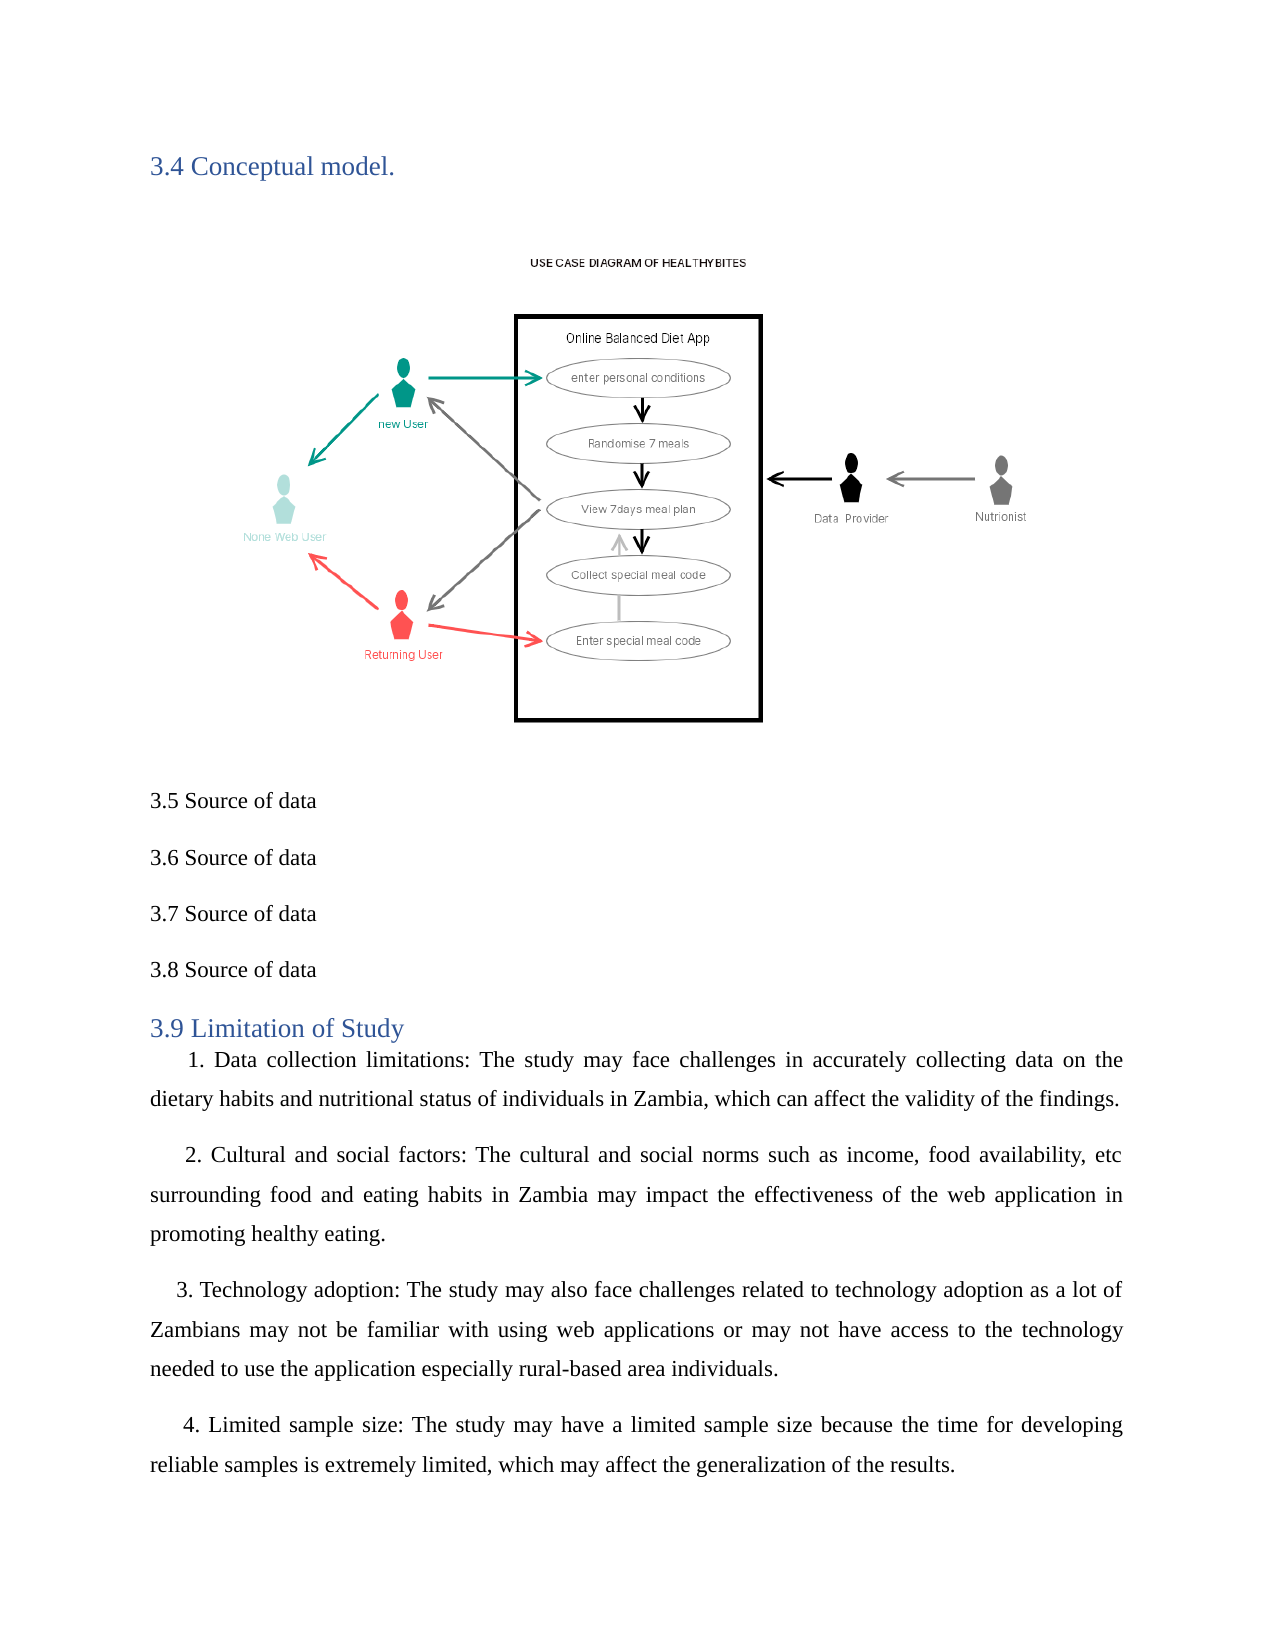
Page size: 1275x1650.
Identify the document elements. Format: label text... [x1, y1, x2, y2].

text 2. Cultural and social factors: The cultural and social norms such as income, food availability, etc surrounding food and eating habits in Zambia may impact the effectiveness of the web application in promoting healthy eating. [150, 1141, 1125, 1247]
text 3. Technology adoption: The study may also face challenges related to technology adoption as a lot of Zambians may not be familiar with using web applications or may not have access to the technology needed to use the application especially rural-based area individuals. [150, 1276, 1125, 1382]
text 3.8 Source of data [150, 956, 1125, 982]
text 3.5 Source of data [150, 772, 1125, 814]
subtitle 3.9 Limitation of Study [150, 1012, 1125, 1043]
text 1. Data collection limitations: The study may face challenges in accurately collecting data on the dietary habits and nutritional status of individuals in Zambia, which can affect the validity of the findings. [150, 1046, 1125, 1112]
subtitle 3.4 Conceptual model. [150, 150, 1125, 181]
text 4. Limited sample size: The study may have a limited sample size because the time for developing reliable samples is extremely limited, which may affect the generalization of the results. [150, 1412, 1125, 1477]
text 3.6 Source of data [150, 844, 1125, 870]
picture [150, 185, 1125, 772]
text 3.7 Source of data [150, 900, 1125, 926]
